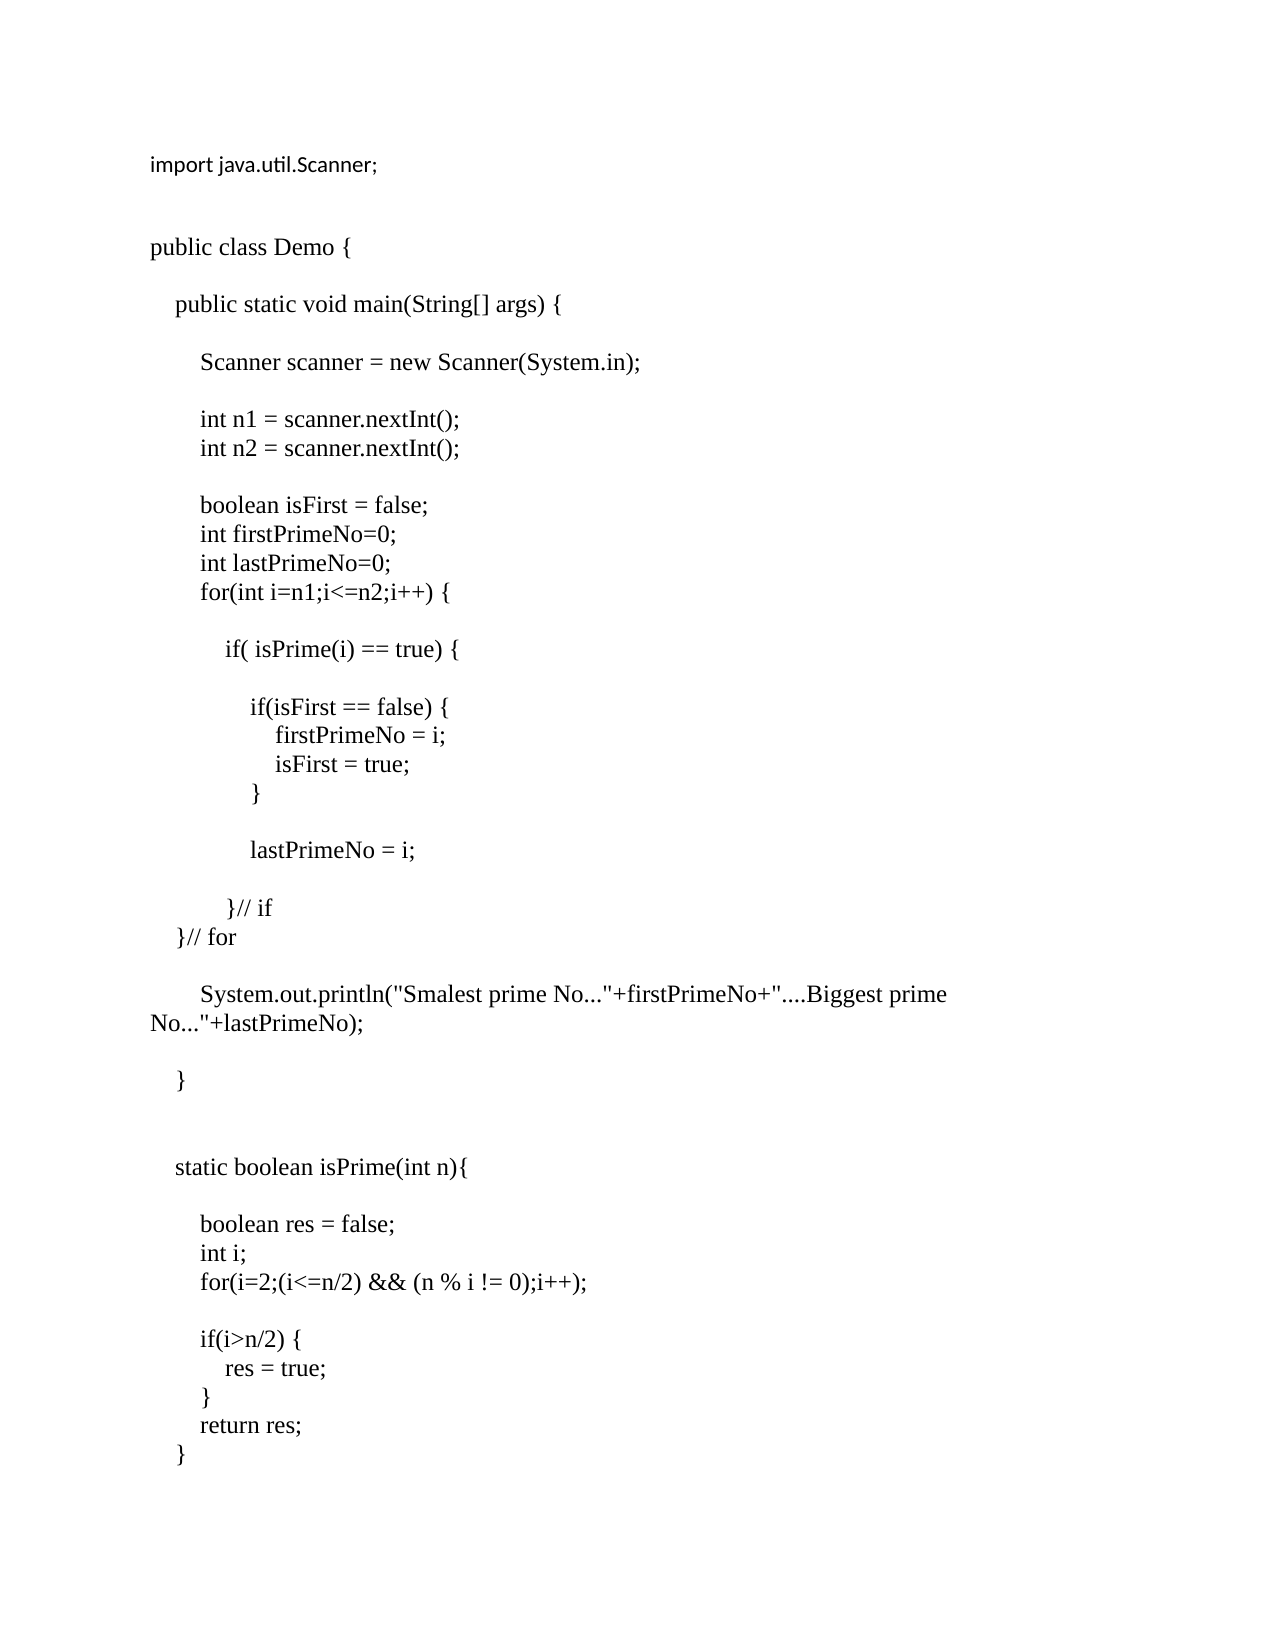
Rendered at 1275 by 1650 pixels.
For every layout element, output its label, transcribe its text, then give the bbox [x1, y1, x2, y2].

text public static void main(String[] args) { Scanner scanner = new Scanner(System.in); int n1 = scanner.nextInt(); int n2 = scanner.nextInt(); boolean isFirst = false; int firstPrimeNo=0; int lastPrimeNo=0; for(int i=n1;i<=n2;i++) { if( isPrime(i) == true) { if(isFirst == false) { firstPrimeNo = i; isFirst = true; } lastPrimeNo = i; }// if }// for System.out.println("Smalest prime No..."+firstPrimeNo+"....Biggest prime No..."+lastPrimeNo); } [150, 289, 1125, 1094]
text public class Demo { [150, 232, 1125, 261]
text static boolean isPrime(int n){ boolean res = false; int i; for(i=2;(i<=n/2) && (n % i != 0);i++); if(i>n/2) { res = true; } return res; } [150, 1123, 1125, 1497]
text import java.util.Scanner; [150, 150, 1125, 178]
